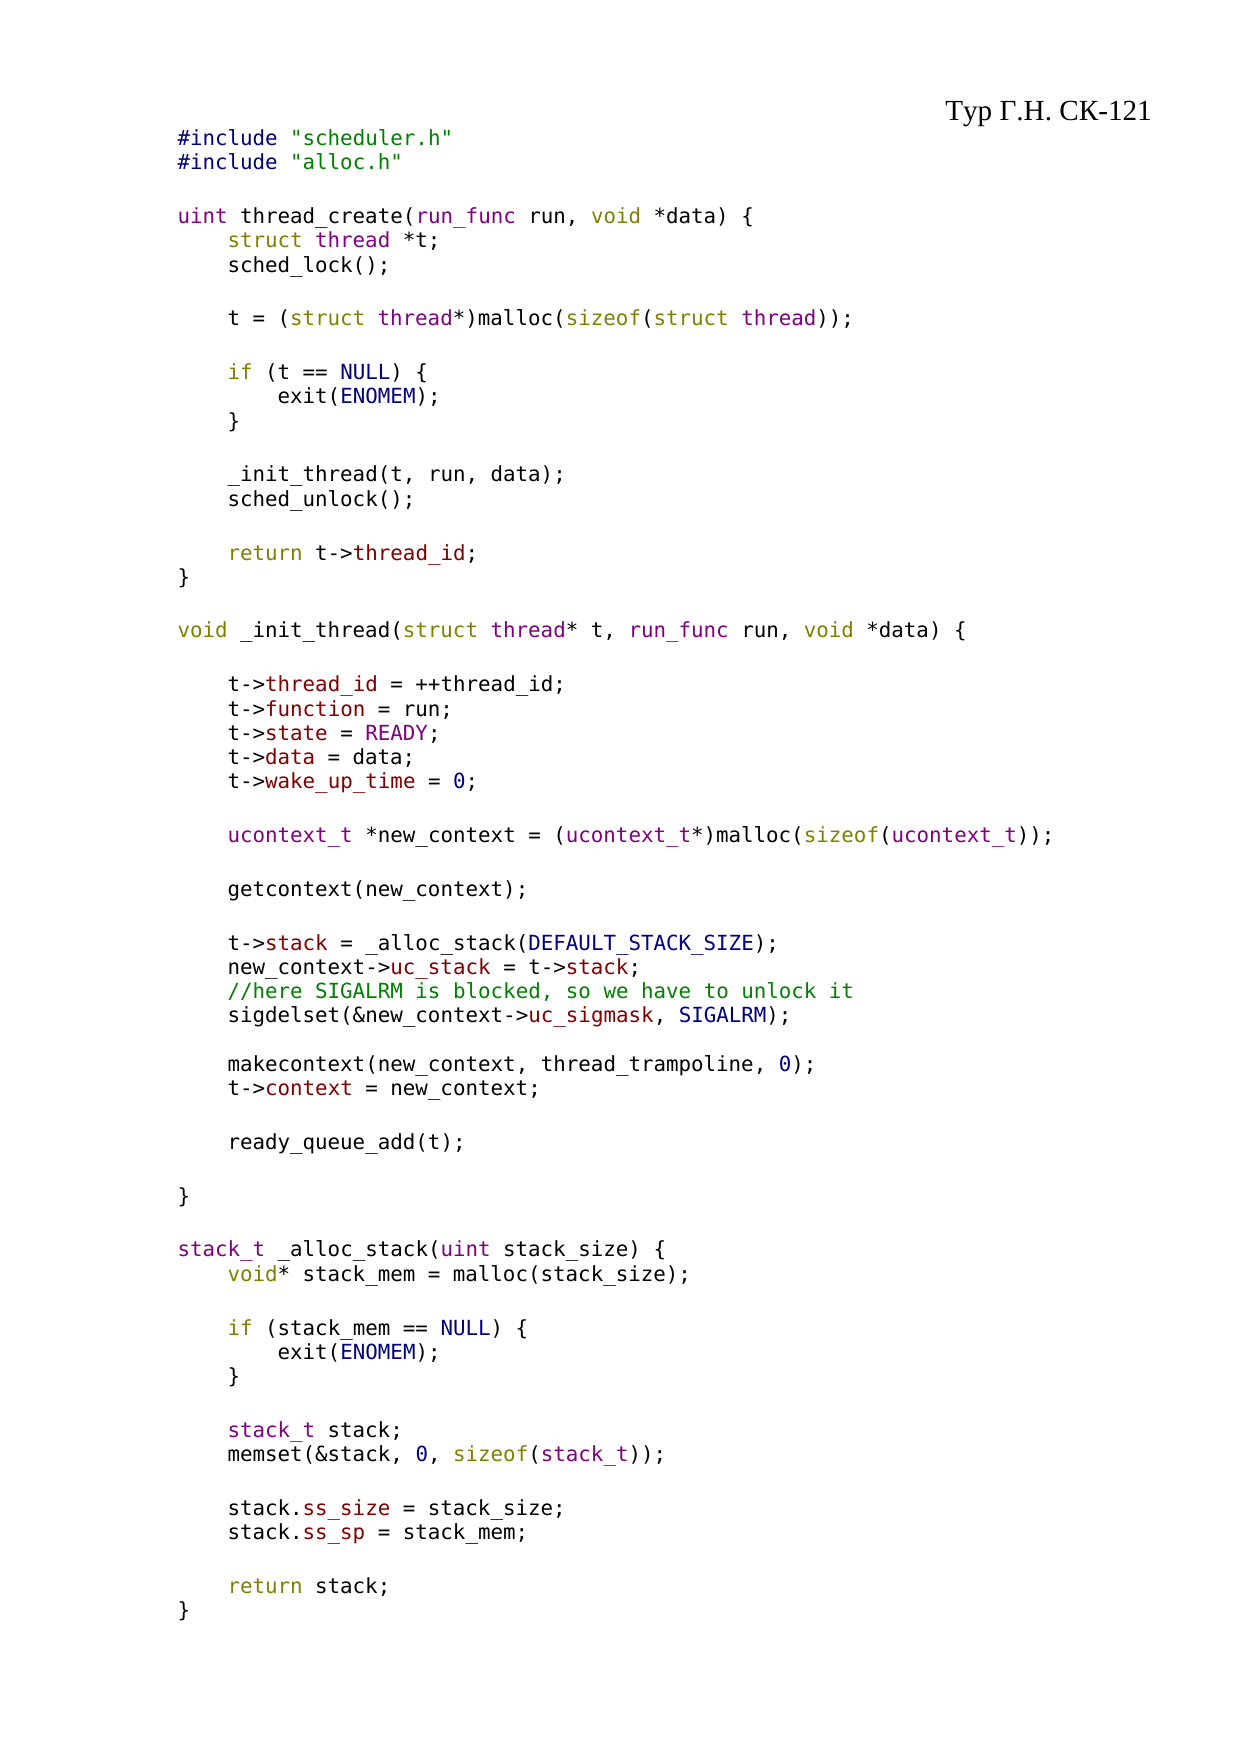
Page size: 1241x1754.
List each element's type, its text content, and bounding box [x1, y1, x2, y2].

text stack.ss_sp = stack_mem; [177, 1520, 1152, 1544]
text t->function = run; [177, 697, 1152, 721]
text t->context = new_context; [177, 1076, 1152, 1101]
text t->stack = _alloc_stack(DEFAULT_STACK_SIZE); [177, 931, 1152, 955]
text return t->thread_id; [177, 541, 1152, 565]
text exit(ENOMEM); [177, 384, 1152, 409]
text } [177, 409, 1152, 433]
text t->data = data; [177, 745, 1152, 769]
text sigdelset(&new_context->uc_sigmask, SIGALRM); [177, 1003, 1152, 1028]
text void _init_thread(struct thread* t, run_func run, void *data) { [177, 618, 1152, 643]
text t = (struct thread*)malloc(sizeof(struct thread)); [177, 306, 1152, 331]
text #include "alloc.h" [177, 150, 1152, 175]
text //here SIGALRM is blocked, so we have to unlock it [177, 979, 1152, 1003]
text makecontext(new_context, thread_trampoline, 0); [177, 1052, 1152, 1076]
text #include "scheduler.h" [177, 126, 1152, 150]
text } [177, 565, 1152, 589]
text if (stack_mem == NULL) { [177, 1316, 1152, 1340]
text getcontext(new_context); [177, 877, 1152, 901]
text void* stack_mem = malloc(stack_size); [177, 1262, 1152, 1286]
text sched_lock(); [177, 253, 1152, 277]
text uint thread_create(run_func run, void *data) { [177, 204, 1152, 228]
text memset(&stack, 0, sizeof(stack_t)); [177, 1442, 1152, 1466]
text stack.ss_size = stack_size; [177, 1496, 1152, 1520]
text ready_queue_add(t); [177, 1130, 1152, 1154]
text if (t == NULL) { [177, 360, 1152, 384]
text return stack; [177, 1574, 1152, 1598]
text t->thread_id = ++thread_id; [177, 672, 1152, 697]
text new_context->uc_stack = t->stack; [177, 955, 1152, 979]
text struct thread *t; [177, 228, 1152, 253]
text ucontext_t *new_context = (ucontext_t*)malloc(sizeof(ucontext_t)); [177, 823, 1152, 847]
text exit(ENOMEM); [177, 1340, 1152, 1364]
text } [177, 1598, 1152, 1622]
text _init_thread(t, run, data); [177, 462, 1152, 487]
text sched_unlock(); [177, 487, 1152, 511]
text stack_t stack; [177, 1418, 1152, 1442]
text stack_t _alloc_stack(uint stack_size) { [177, 1237, 1152, 1262]
text } [177, 1364, 1152, 1388]
text } [177, 1184, 1152, 1208]
text t->wake_up_time = 0; [177, 769, 1152, 794]
text t->state = READY; [177, 721, 1152, 745]
